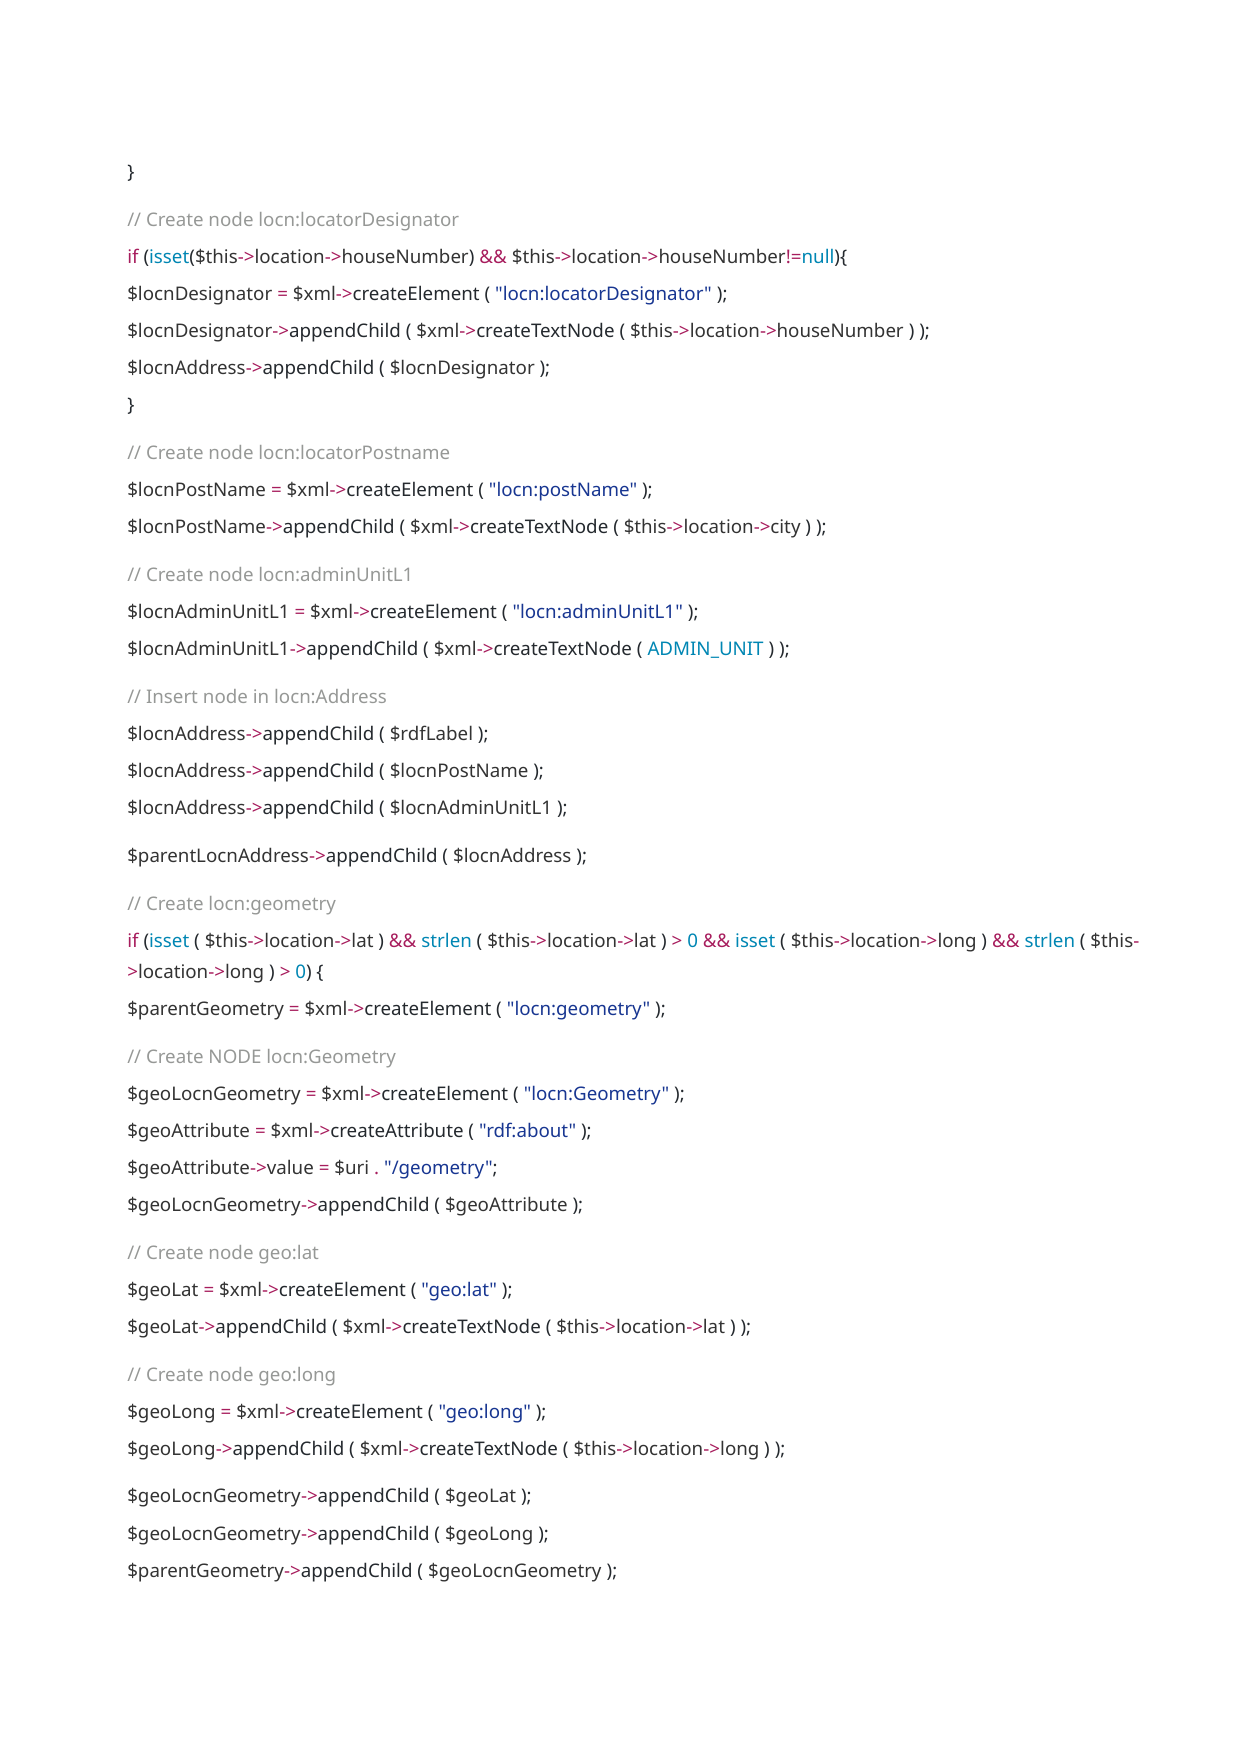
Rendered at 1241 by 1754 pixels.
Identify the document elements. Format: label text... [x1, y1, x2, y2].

table_cell $locnPostName = $xml->createElement ( "locn:postName" ); [124, 468, 1151, 505]
table_cell [59, 383, 124, 420]
table_cell [59, 1305, 124, 1342]
table_cell if (isset($this->location->houseNumber) && $this->location->houseNumber!=null){ [124, 235, 1151, 272]
table_cell $locnAddress->appendChild ( $locnDesignator ); [124, 346, 1151, 383]
table_cell $geoLocnGeometry = $xml->createElement ( "locn:Geometry" ); [124, 1071, 1151, 1108]
table_cell [59, 346, 124, 383]
table_cell // Create NODE locn:Geometry [124, 1034, 1151, 1071]
table_cell [59, 590, 124, 627]
table_cell [124, 187, 1151, 198]
table_cell $parentGeometry->appendChild ( $geoLocnGeometry ); [124, 1548, 1151, 1585]
table_cell [59, 881, 124, 918]
table_cell // Create node locn:locatorDesignator [124, 198, 1151, 235]
table_cell $locnAddress->appendChild ( $rdfLabel ); [124, 712, 1151, 749]
table_cell [59, 1389, 124, 1426]
table_cell [124, 871, 1151, 881]
table_cell [59, 1268, 124, 1304]
table_cell $geoLat = $xml->createElement ( "geo:lat" ); [124, 1268, 1151, 1304]
table_cell [59, 1183, 124, 1220]
table_cell $geoLocnGeometry->appendChild ( $geoLong ); [124, 1511, 1151, 1548]
table_cell [59, 834, 124, 871]
table_cell } [124, 383, 1151, 420]
table_cell [59, 987, 124, 1024]
table_cell // Insert node in locn:Address [124, 675, 1151, 712]
table_cell [124, 1342, 1151, 1352]
table_cell [59, 1109, 124, 1146]
table_cell [59, 918, 124, 987]
table_cell [124, 542, 1151, 553]
table_cell [59, 468, 124, 505]
table_cell [59, 542, 124, 553]
table_cell // Create node geo:long [124, 1352, 1151, 1389]
table_cell [59, 871, 124, 881]
table_cell [59, 1146, 124, 1183]
table_cell [59, 1511, 124, 1548]
table_cell [59, 187, 124, 198]
table_cell // Create node locn:locatorPostname [124, 431, 1151, 468]
table_cell [59, 1342, 124, 1352]
table_cell [59, 664, 124, 674]
table_cell $geoLat->appendChild ( $xml->createTextNode ( $this->location->lat ) ); [124, 1305, 1151, 1342]
table_cell [124, 1220, 1151, 1230]
table_cell // Create node locn:adminUnitL1 [124, 553, 1151, 590]
table_cell $geoLong = $xml->createElement ( "geo:long" ); [124, 1389, 1151, 1426]
table_cell [59, 198, 124, 235]
table_cell [59, 1220, 124, 1230]
table_cell [59, 1426, 124, 1463]
table_cell [59, 712, 124, 749]
table_cell $locnAddress->appendChild ( $locnAdminUnitL1 ); [124, 786, 1151, 823]
table_cell [124, 664, 1151, 674]
table_cell [59, 505, 124, 542]
table_cell [59, 235, 124, 272]
table_cell $parentLocnAddress->appendChild ( $locnAddress ); [124, 834, 1151, 871]
table_cell $locnAdminUnitL1 = $xml->createElement ( "locn:adminUnitL1" ); [124, 590, 1151, 627]
table_cell $locnDesignator = $xml->createElement ( "locn:locatorDesignator" ); [124, 272, 1151, 309]
table_cell $geoAttribute->value = $uri . "/geometry"; [124, 1146, 1151, 1183]
table_cell $geoAttribute = $xml->createAttribute ( "rdf:about" ); [124, 1109, 1151, 1146]
table_cell [59, 1024, 124, 1034]
table_cell [124, 1024, 1151, 1034]
table_cell [59, 150, 124, 187]
table_cell // Create locn:geometry [124, 881, 1151, 918]
table_cell [59, 553, 124, 590]
table_cell [59, 272, 124, 309]
table_cell [124, 420, 1151, 431]
table_cell $geoLong->appendChild ( $xml->createTextNode ( $this->location->long ) ); [124, 1426, 1151, 1463]
table_cell $locnDesignator->appendChild ( $xml->createTextNode ( $this->location->houseNumber ) ); [124, 309, 1151, 346]
table_cell [59, 786, 124, 823]
table_cell [59, 627, 124, 664]
table_cell [59, 1352, 124, 1389]
table_cell [59, 749, 124, 786]
table_cell [59, 420, 124, 431]
table_cell [59, 823, 124, 833]
table_cell [59, 1474, 124, 1511]
table_cell [59, 675, 124, 712]
table_cell } [124, 150, 1151, 187]
table_cell // Create node geo:lat [124, 1230, 1151, 1267]
table_cell [124, 1464, 1151, 1474]
table_cell [59, 1034, 124, 1071]
table_cell [59, 1548, 124, 1585]
table_cell [59, 309, 124, 346]
table_cell [59, 1464, 124, 1474]
table_cell if (isset ( $this->location->lat ) && strlen ( $this->location->lat ) > 0 && isset ( $this->location->long ) && strlen ( $this->location->long ) > 0) { [124, 918, 1151, 987]
table_cell $locnPostName->appendChild ( $xml->createTextNode ( $this->location->city ) ); [124, 505, 1151, 542]
table_cell [59, 1230, 124, 1267]
table_cell $geoLocnGeometry->appendChild ( $geoAttribute ); [124, 1183, 1151, 1220]
table_cell $parentGeometry = $xml->createElement ( "locn:geometry" ); [124, 987, 1151, 1024]
table_cell $geoLocnGeometry->appendChild ( $geoLat ); [124, 1474, 1151, 1511]
table_cell $locnAddress->appendChild ( $locnPostName ); [124, 749, 1151, 786]
table_cell [59, 431, 124, 468]
table_cell $locnAdminUnitL1->appendChild ( $xml->createTextNode ( ADMIN_UNIT ) ); [124, 627, 1151, 664]
table_cell [59, 1071, 124, 1108]
table_cell [124, 823, 1151, 833]
